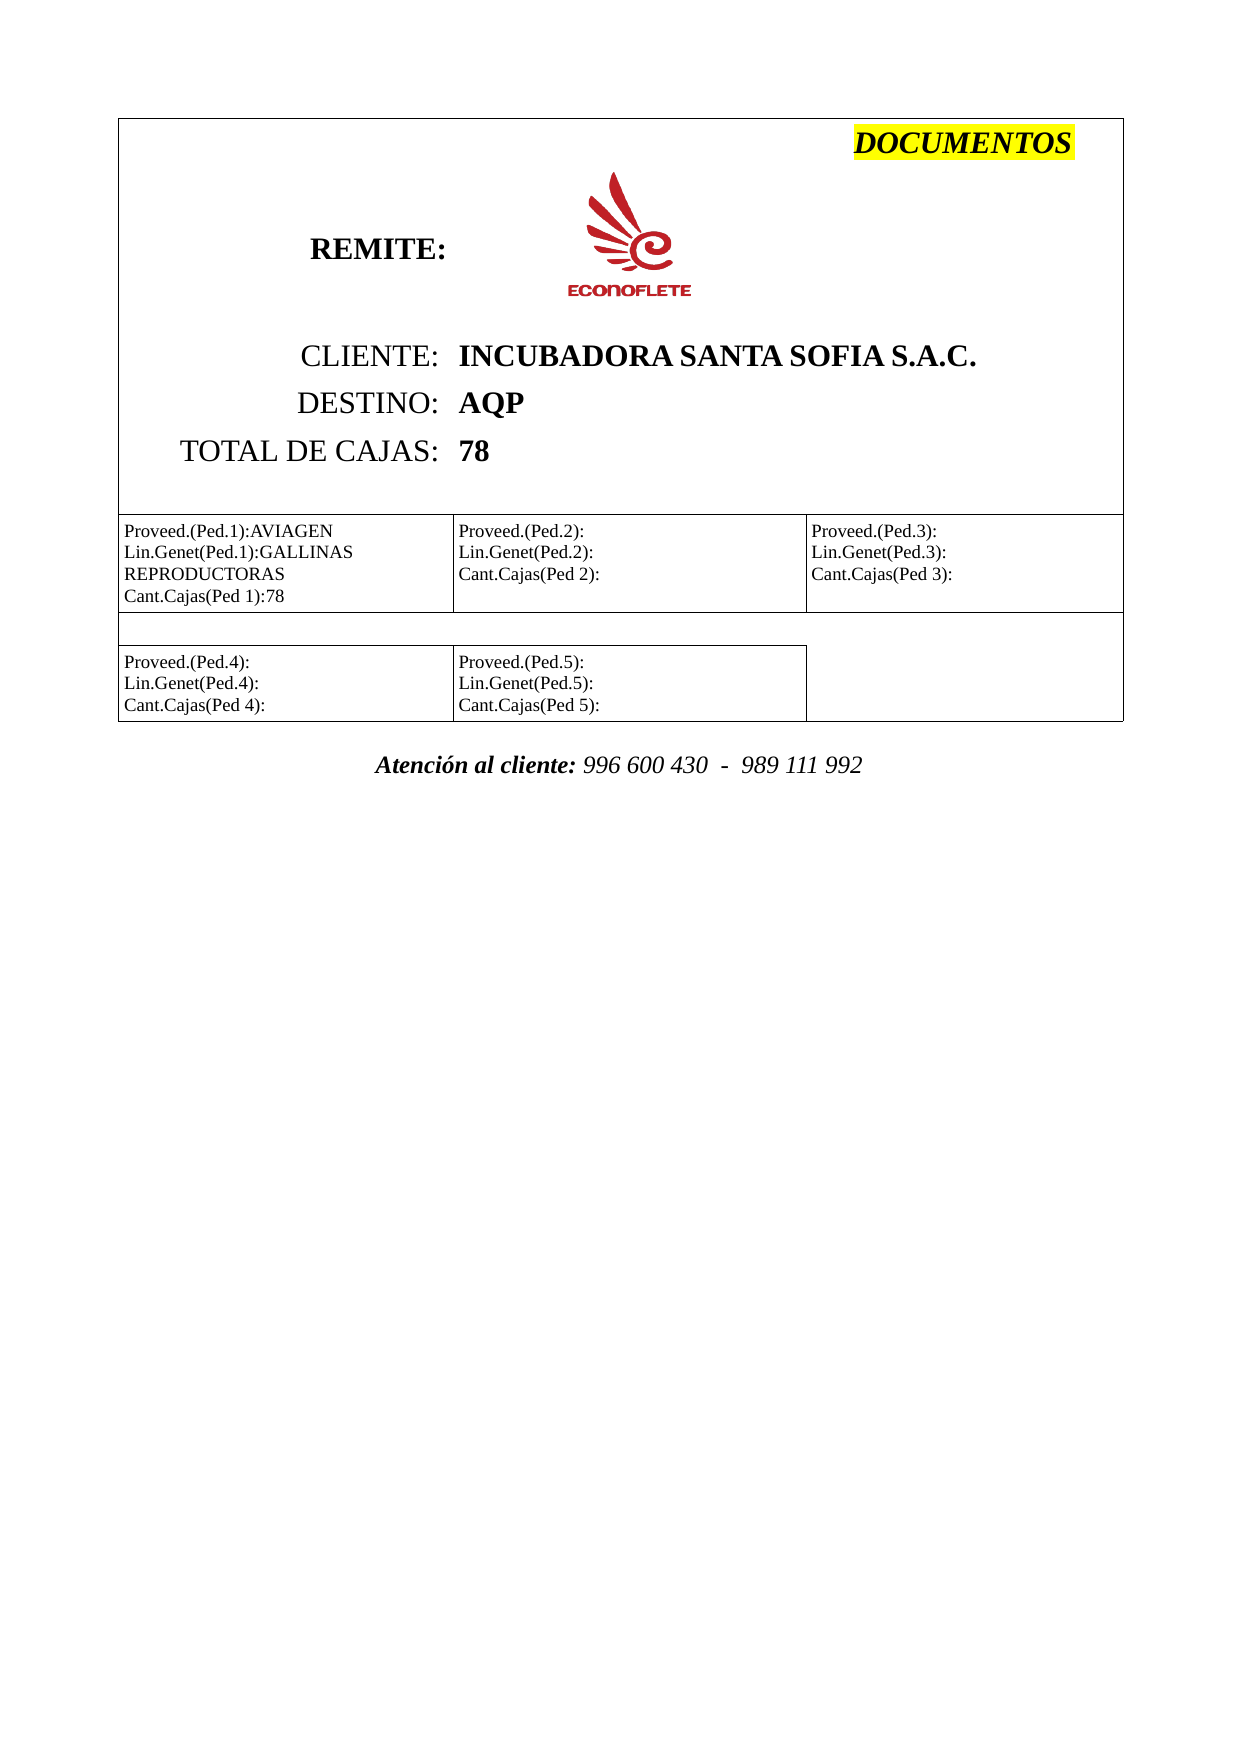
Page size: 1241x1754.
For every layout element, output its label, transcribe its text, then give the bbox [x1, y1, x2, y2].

table_cell [453, 474, 806, 514]
text Atención al cliente: 996 600 430 - 989 111 992 [118, 750, 1122, 779]
table_cell [119, 613, 453, 645]
table_cell Proveed.(Ped.4): Lin.Genet(Ped.4): Cant.Cajas(Ped 4): [119, 646, 453, 721]
table_cell AQP [453, 379, 806, 426]
table_header [119, 119, 453, 166]
picture [552, 171, 707, 297]
table_cell Proveed.(Ped.2): Lin.Genet(Ped.2): Cant.Cajas(Ped 2): [454, 515, 806, 612]
table_cell [807, 645, 1123, 721]
table_cell [806, 613, 1123, 645]
table_cell [453, 166, 806, 332]
table_cell [453, 613, 806, 645]
table_cell [806, 166, 1123, 332]
table_cell [806, 474, 1123, 514]
table_cell [806, 379, 1123, 426]
table_cell REMITE: [119, 166, 453, 332]
table_cell TOTAL DE CAJAS: [119, 426, 453, 474]
table_cell Proveed.(Ped.1):AVIAGEN Lin.Genet(Ped.1):GALLINAS REPRODUCTORAS Cant.Cajas(Ped 1):78 [119, 515, 453, 612]
table_cell Proveed.(Ped.5): Lin.Genet(Ped.5): Cant.Cajas(Ped 5): [454, 646, 806, 721]
table_cell [119, 474, 453, 514]
table_cell DESTINO: [119, 379, 453, 426]
table_cell INCUBADORA SANTA SOFIA S.A.C. [453, 332, 1123, 379]
table_cell CLIENTE: [119, 332, 453, 379]
table_header DOCUMENTOS [806, 119, 1123, 166]
table_header [453, 119, 806, 166]
table_cell Proveed.(Ped.3): Lin.Genet(Ped.3): Cant.Cajas(Ped 3): [807, 515, 1123, 612]
table_cell 78 [453, 426, 1123, 474]
